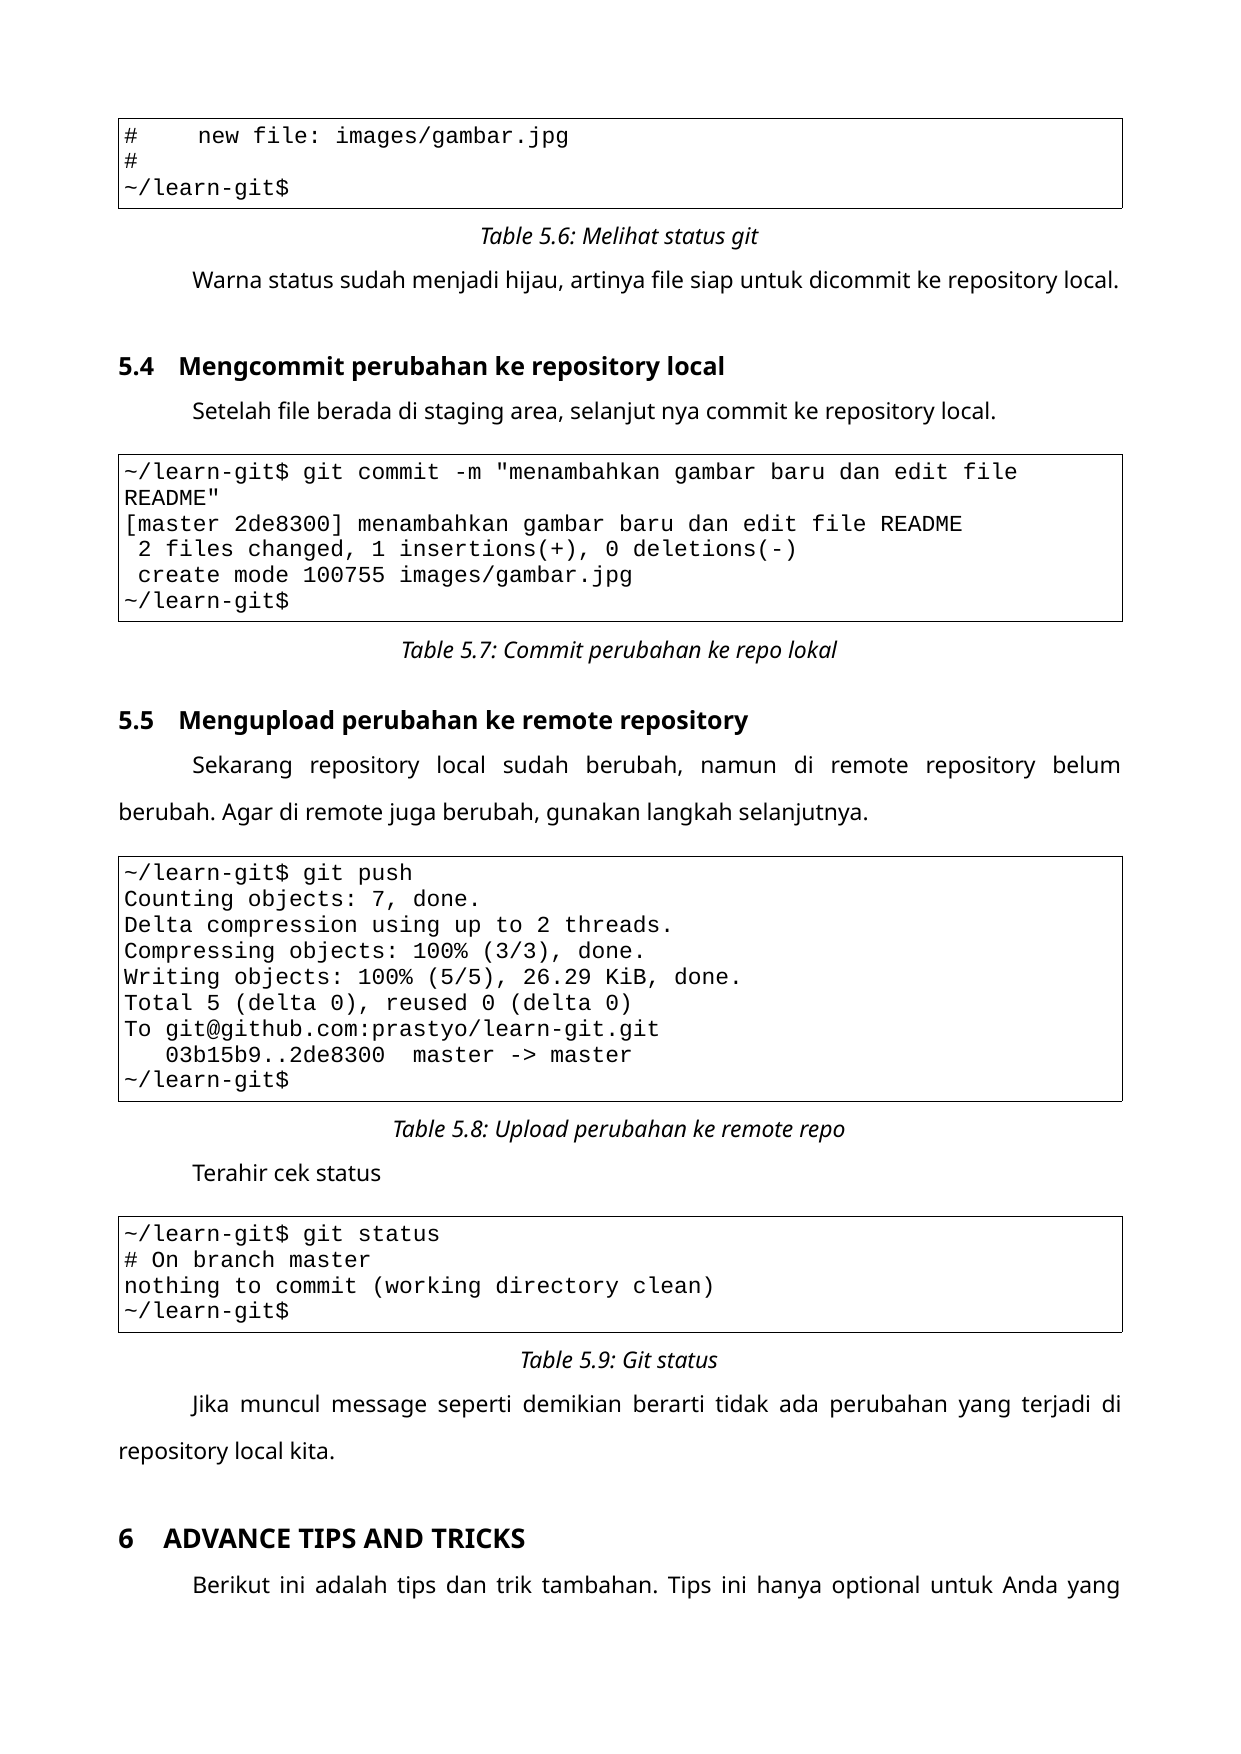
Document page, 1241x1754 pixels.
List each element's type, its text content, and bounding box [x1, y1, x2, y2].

subtitle Mengupload perubahan ke remote repository [118, 703, 1122, 737]
table_header ~/learn-git$ git commit -m "menambahkan gambar baru dan edit file README" [master 2de8300] menambahkan gambar baru dan edit file README 2 files changed, 1 insertions(+), 0 deletions(-) create mode 100755 images/gambar.jpg ~/learn-git$ [119, 455, 1122, 621]
table_header ~/learn-git$ git push Counting objects: 7, done. Delta compression using up to 2 threads. Compressing objects: 100% (3/3), done. Writing objects: 100% (5/5), 26.29 KiB, done. Total 5 (delta 0), reused 0 (delta 0) To git@github.com:prastyo/learn-git.git 03b15b9..2de8300 master -> master ~/learn-git$ [119, 857, 1122, 1101]
subtitle Advance Tips and Tricks [118, 1519, 1122, 1556]
subtitle Mengcommit perubahan ke repository local [118, 348, 1122, 382]
text Terahir cek status [118, 1157, 1122, 1188]
table_header # new file: images/gambar.jpg # ~/learn-git$ [119, 119, 1122, 207]
text Warna status sudah menjadi hijau, artinya file siap untuk dicommit ke repository local. [118, 264, 1122, 295]
text Setelah file berada di staging area, selanjut nya commit ke repository local. [118, 395, 1122, 426]
text Table 5.6: Melihat status git [118, 220, 1122, 251]
text Table 5.7: Commit perubahan ke repo lokal [118, 634, 1122, 665]
text Sekarang repository local sudah berubah, namun di remote repository belum berubah. Agar di remote juga berubah, gunakan langkah selanjutnya. [118, 749, 1122, 827]
text Table 5.9: Git status [118, 1344, 1122, 1375]
table_header ~/learn-git$ git status # On branch master nothing to commit (working directory clean) ~/learn-git$ [119, 1217, 1122, 1332]
text Table 5.8: Upload perubahan ke remote repo [118, 1113, 1122, 1144]
text Berikut ini adalah tips dan trik tambahan. Tips ini hanya optional untuk Anda yang [118, 1568, 1122, 1600]
text Jika muncul message seperti demikian berarti tidak ada perubahan yang terjadi di repository local kita. [118, 1388, 1122, 1466]
